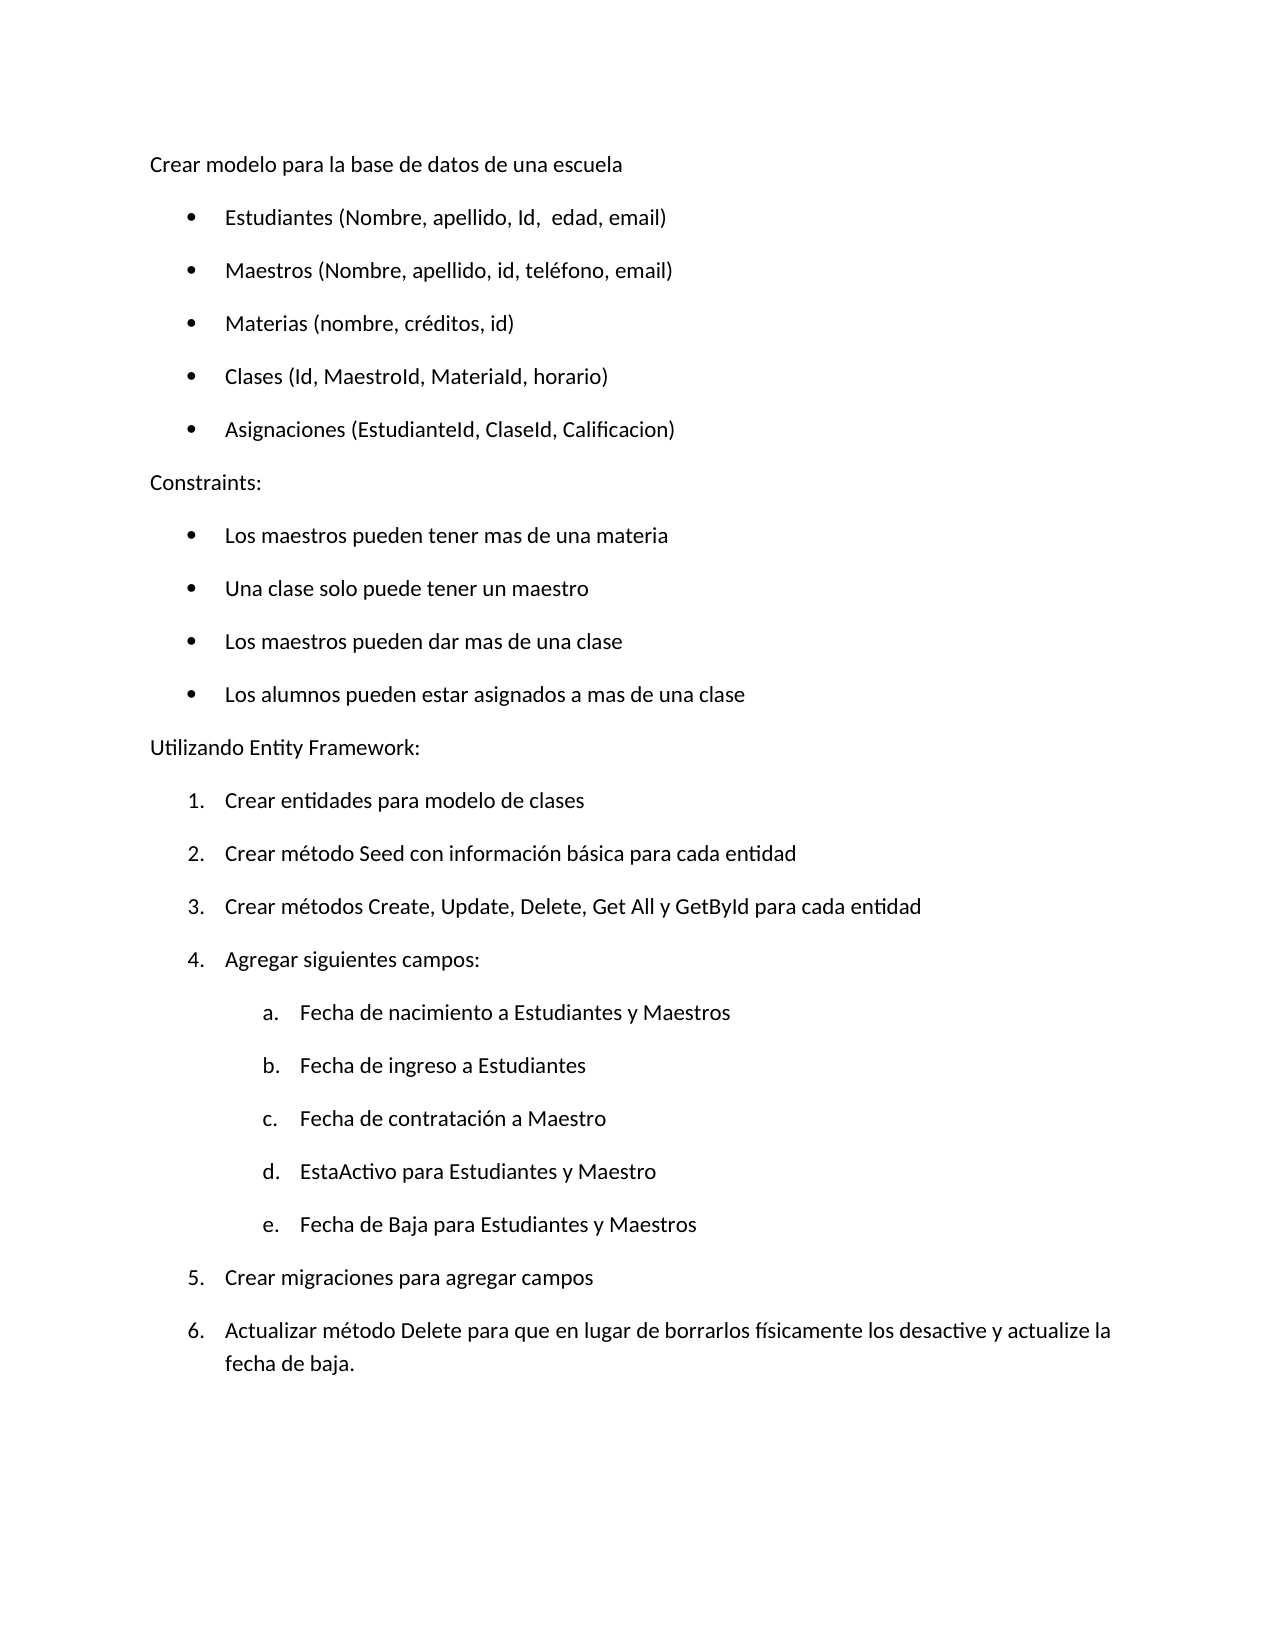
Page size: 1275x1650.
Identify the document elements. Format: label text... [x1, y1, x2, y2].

list Asignaciones (EstudianteId, ClaseId, Calificacion) [187, 415, 1125, 443]
list Fecha de ingreso a Estudiantes [262, 1051, 1125, 1079]
list Maestros (Nombre, apellido, id, teléfono, email) [187, 256, 1125, 284]
text Constraints: [150, 468, 1125, 496]
list Clases (Id, MaestroId, MateriaId, horario) [187, 362, 1125, 390]
list Crear método Seed con información básica para cada entidad [187, 839, 1125, 867]
list Materias (nombre, créditos, id) [187, 309, 1125, 337]
list Crear migraciones para agregar campos [187, 1263, 1125, 1291]
text Crear modelo para la base de datos de una escuela [150, 150, 1125, 178]
list Agregar siguientes campos: [187, 945, 1125, 973]
list Estudiantes (Nombre, apellido, Id, edad, email) [187, 203, 1125, 231]
list Crear métodos Create, Update, Delete, Get All y GetById para cada entidad [187, 892, 1125, 920]
list Los maestros pueden dar mas de una clase [187, 627, 1125, 655]
list Crear entidades para modelo de clases [187, 786, 1125, 814]
list Los maestros pueden tener mas de una materia [187, 521, 1125, 549]
list Fecha de nacimiento a Estudiantes y Maestros [262, 998, 1125, 1026]
text Utilizando Entity Framework: [150, 733, 1125, 761]
list EstaActivo para Estudiantes y Maestro [262, 1157, 1125, 1185]
list Fecha de Baja para Estudiantes y Maestros [262, 1210, 1125, 1238]
list Los alumnos pueden estar asignados a mas de una clase [187, 680, 1125, 708]
list Fecha de contratación a Maestro [262, 1104, 1125, 1132]
list Actualizar método Delete para que en lugar de borrarlos físicamente los desactive y actualize la fecha de baja. [187, 1316, 1125, 1377]
list Una clase solo puede tener un maestro [187, 574, 1125, 602]
